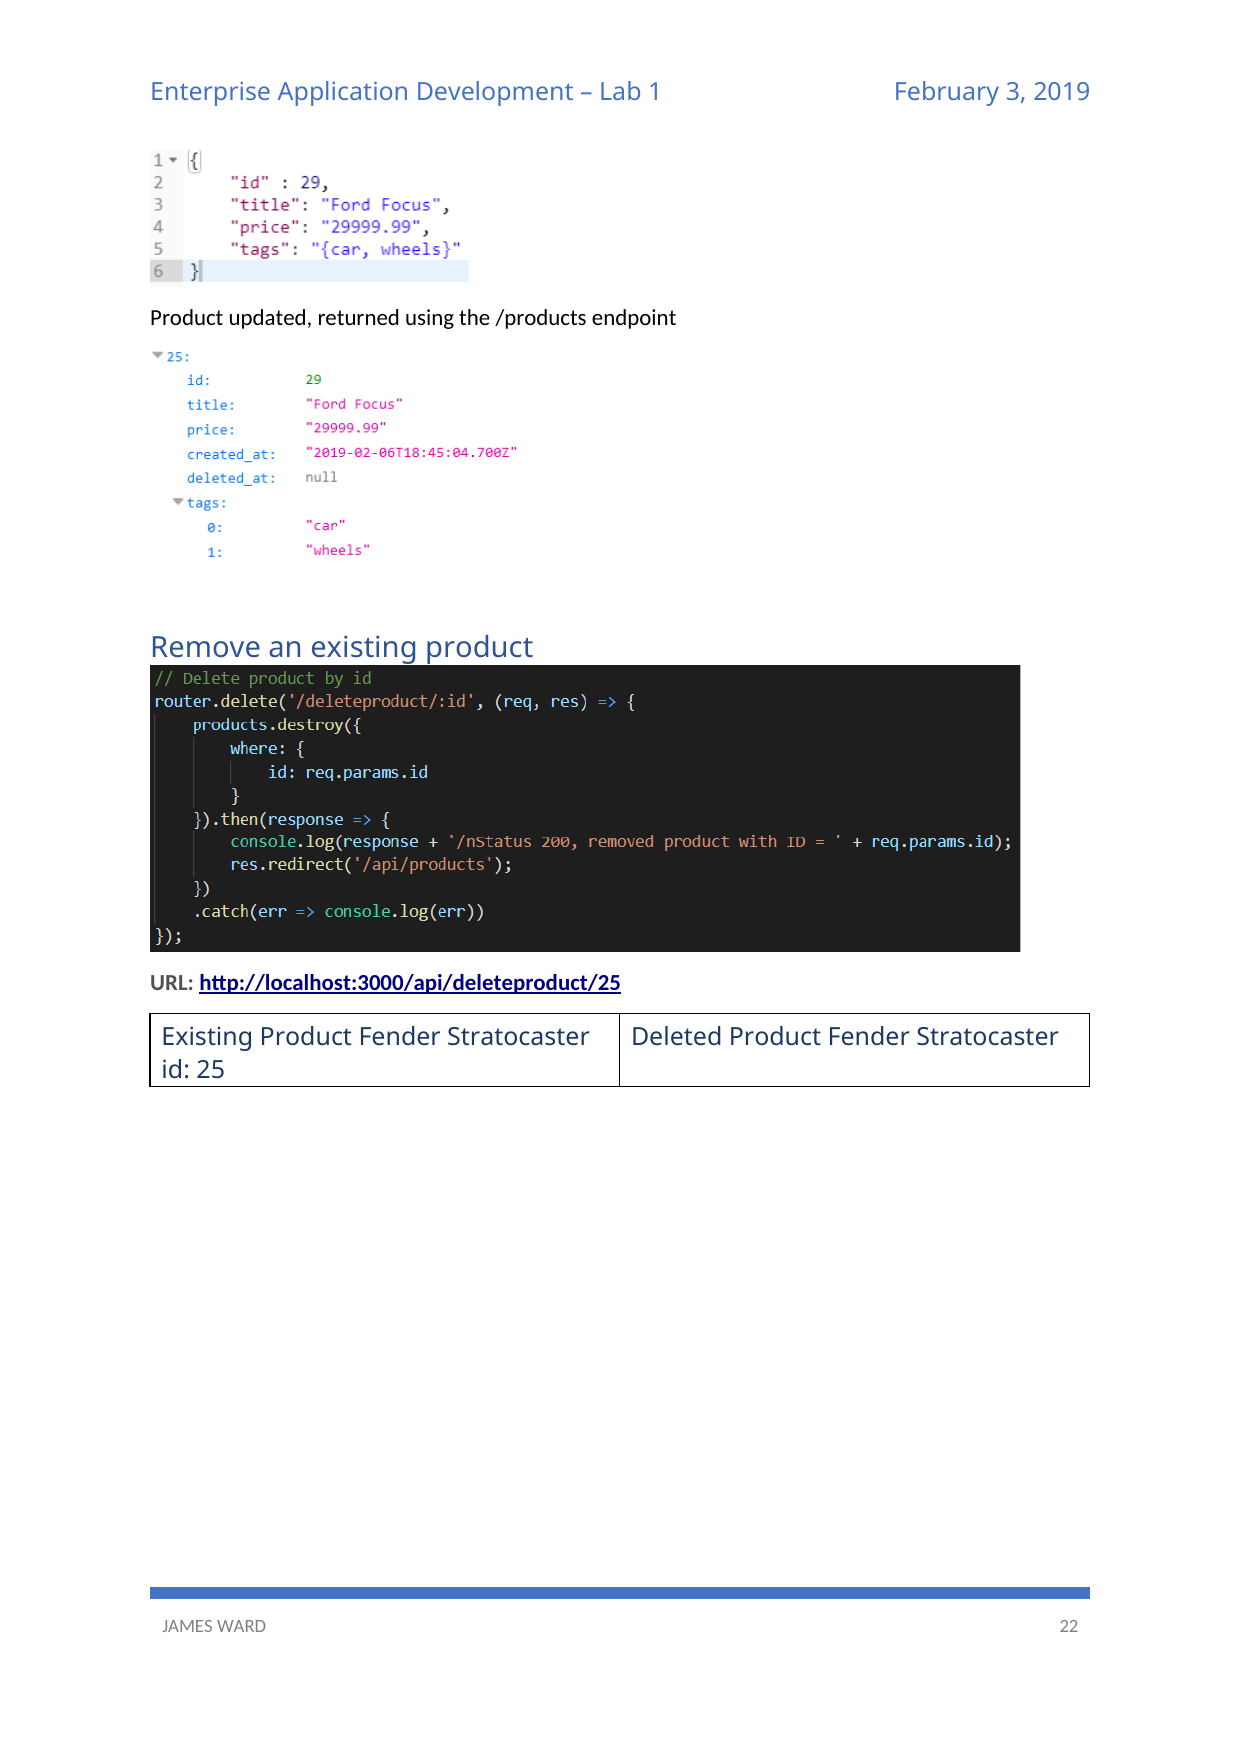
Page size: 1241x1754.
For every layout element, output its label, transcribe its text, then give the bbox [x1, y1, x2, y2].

subtitle Remove an existing product [150, 626, 1090, 666]
text Product updated, returned using the /products endpoint [150, 303, 1090, 331]
table_header Existing Product Fender Stratocaster id: 25 [151, 1014, 619, 1086]
table_header Deleted Product Fender Stratocaster [620, 1014, 1089, 1086]
text URL: http://localhost:3000/api/deleteproduct/25 [150, 968, 1090, 996]
